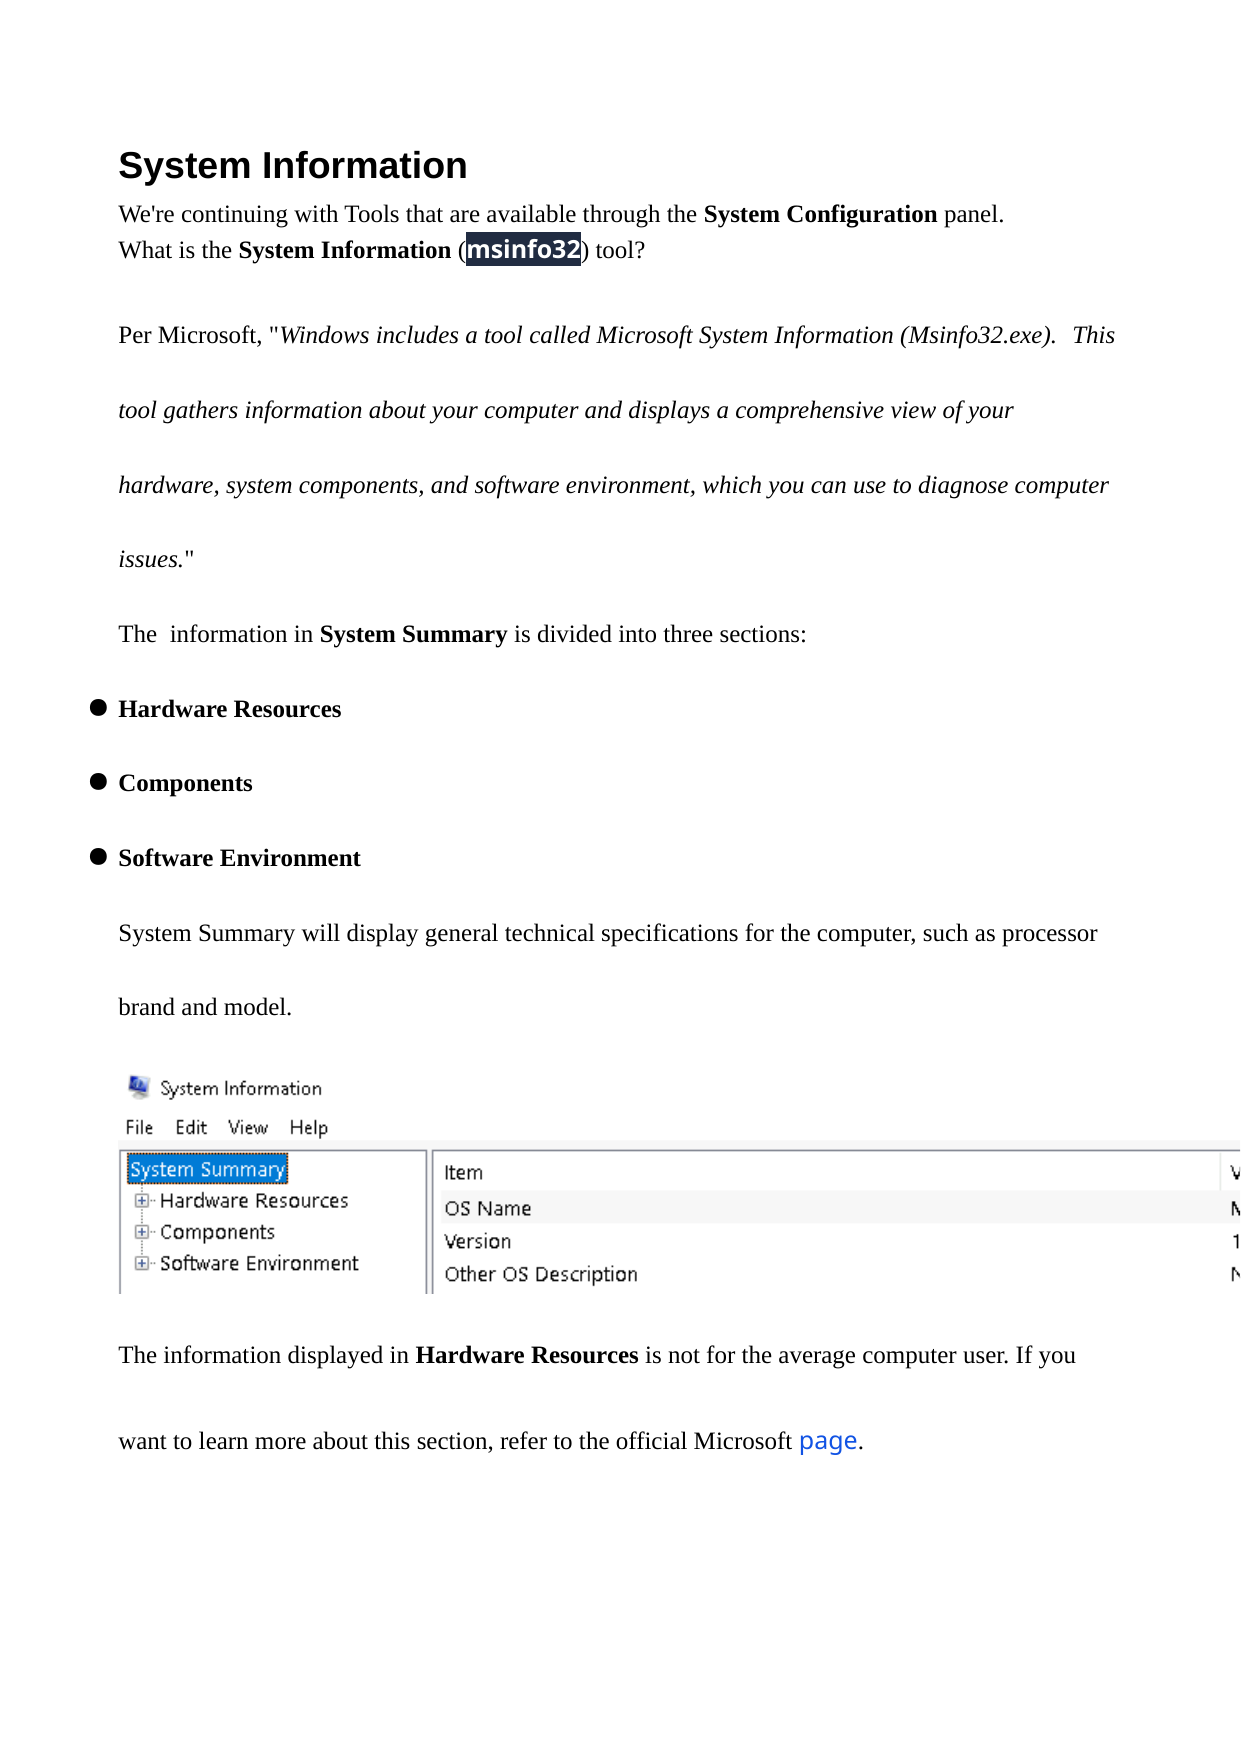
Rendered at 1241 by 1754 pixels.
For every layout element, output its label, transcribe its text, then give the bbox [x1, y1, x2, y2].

picture [118, 1067, 1241, 1294]
list Hardware Resources [118, 694, 1122, 722]
text The information displayed in Hardware Resources is not for the average computer user. If you want to learn more about this section, refer to the official Microsoft page. [118, 1340, 1122, 1457]
text The information in System Summary is divided into three sections: [118, 619, 1122, 648]
text We're continuing with Tools that are available through the System Configuration panel. [118, 199, 1122, 227]
text Per Microsoft, "Windows includes a tool called Microsoft System Information (Msinfo32.exe). This tool gathers information about your computer and displays a comprehensive view of your hardware, system components, and software environment, which you can use to diagnose computer issues." [118, 320, 1122, 573]
text System Summary will display general technical specifications for the computer, such as processor brand and model. [118, 918, 1122, 1021]
text What is the System Information (msinfo32) tool? [118, 232, 1122, 266]
list Components [118, 768, 1122, 797]
subtitle System Information [118, 143, 1122, 186]
list Software Environment [118, 843, 1122, 872]
